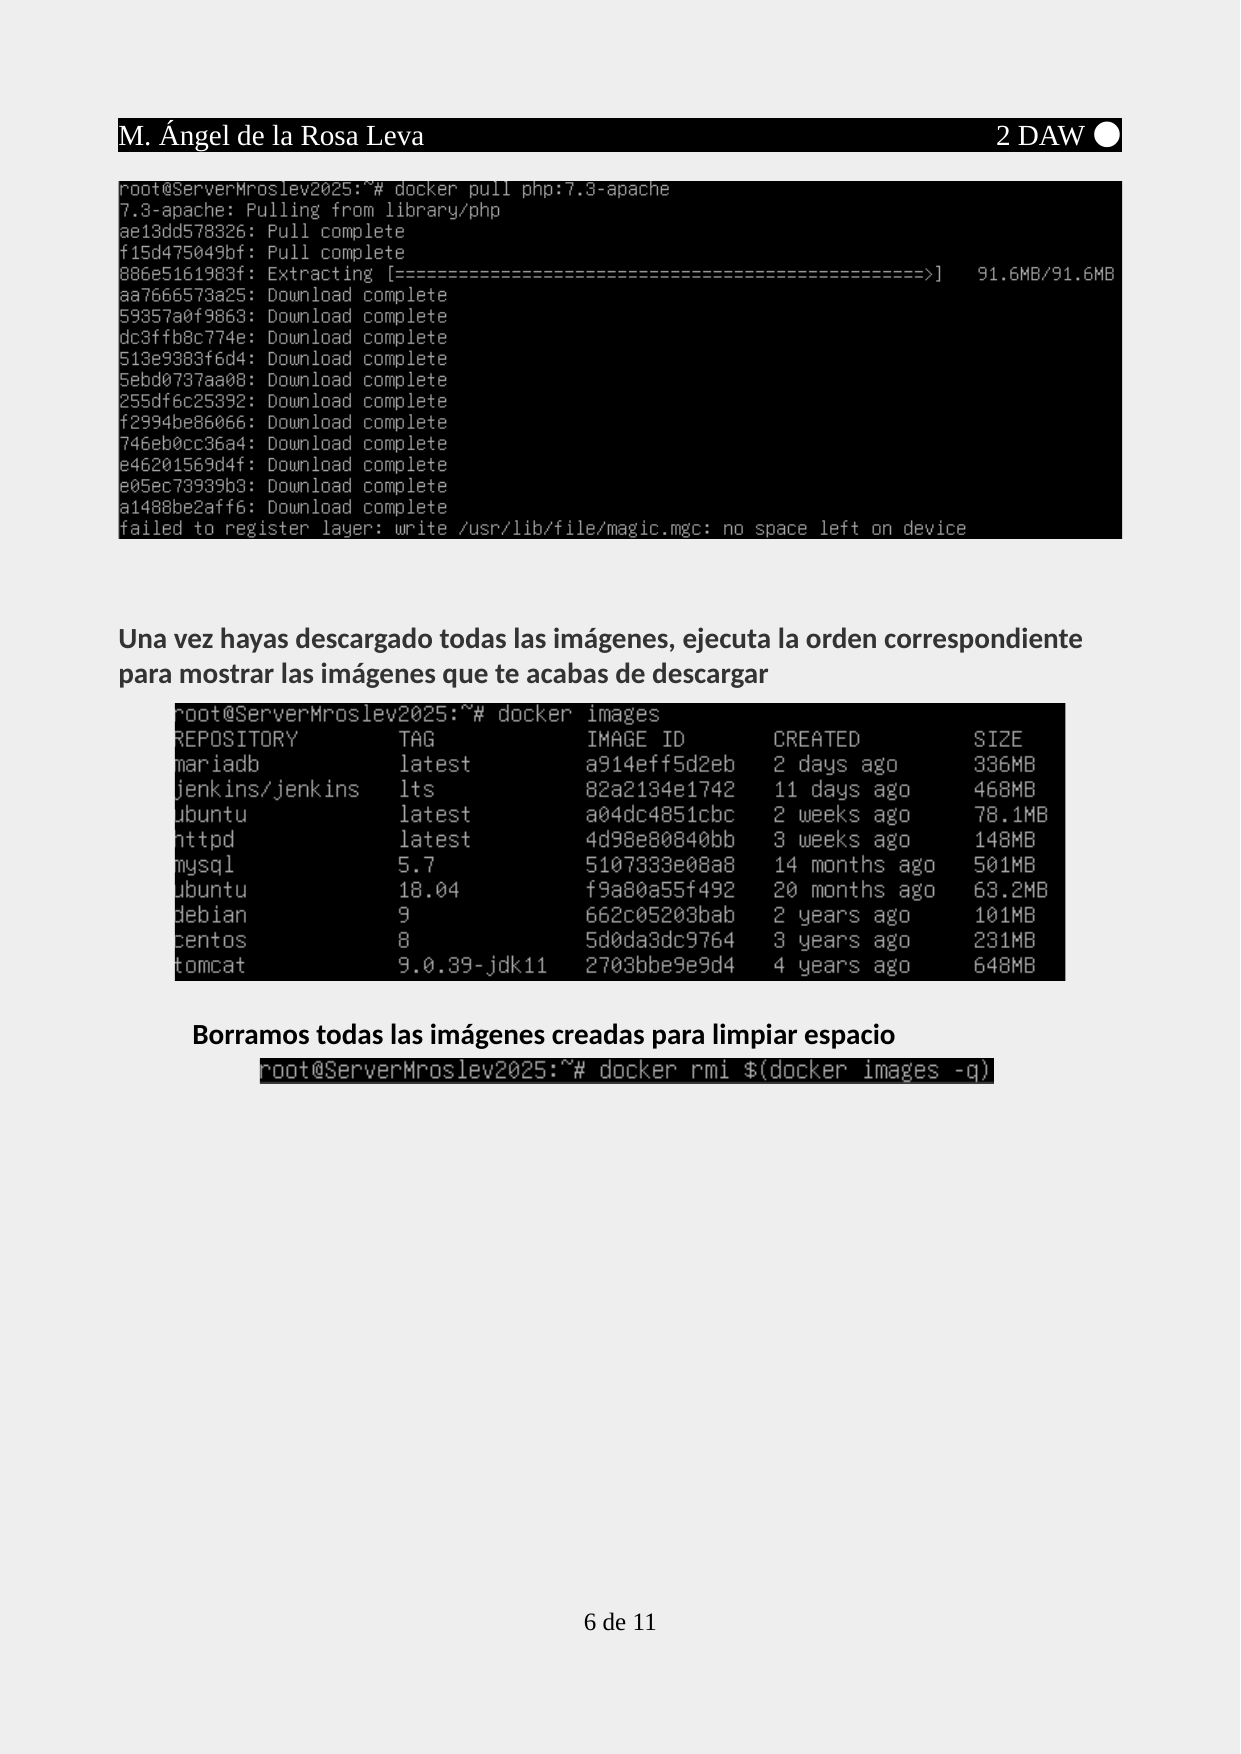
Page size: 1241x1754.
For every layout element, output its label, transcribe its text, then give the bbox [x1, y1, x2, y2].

subtitle Una vez hayas descargado todas las imágenes, ejecuta la orden correspondiente para mostrar las imágenes que te acabas de descargar [118, 620, 1122, 691]
picture [174, 703, 1066, 981]
picture [118, 181, 1123, 539]
picture [259, 1058, 994, 1084]
subtitle Borramos todas las imágenes creadas para limpiar espacio [118, 718, 1122, 1051]
